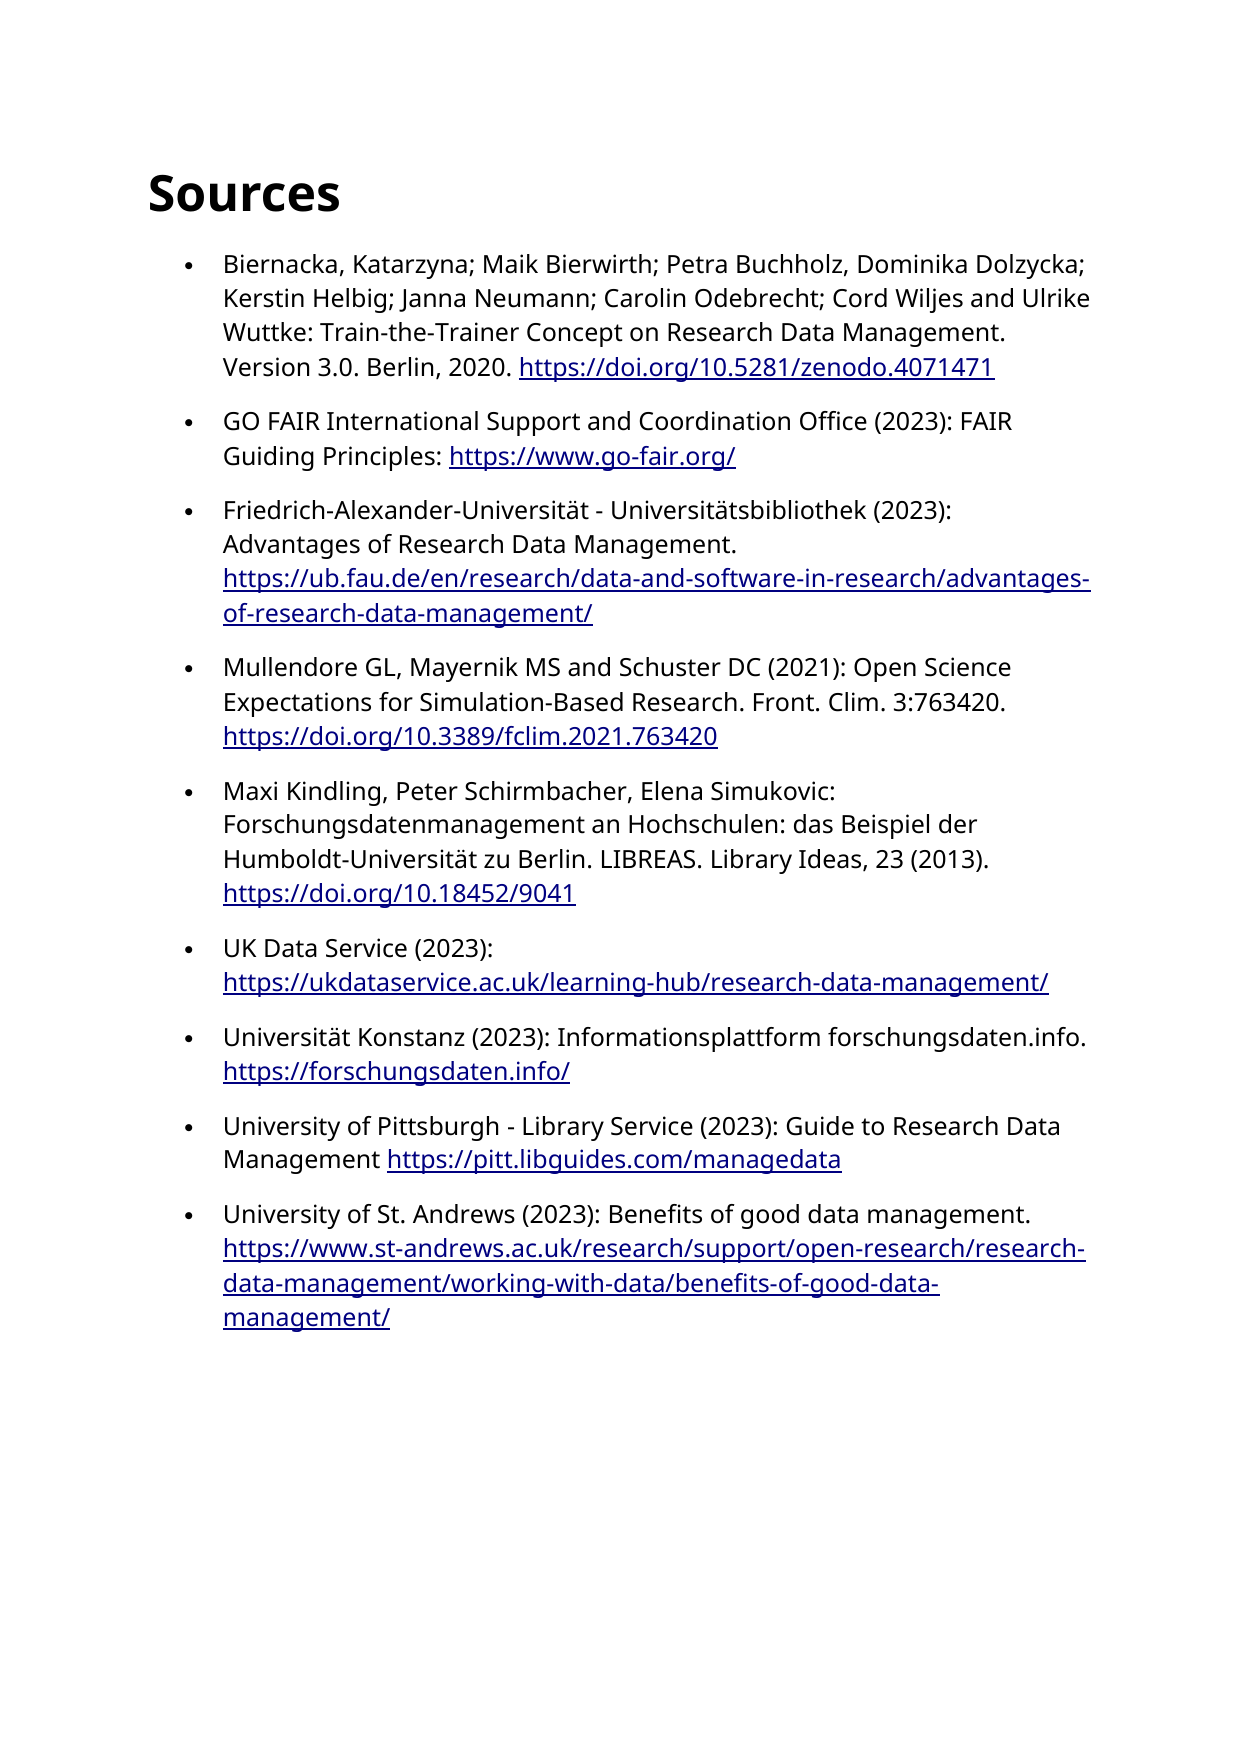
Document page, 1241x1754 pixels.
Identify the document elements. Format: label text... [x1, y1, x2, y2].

list UK Data Service (2023): https://ukdataservice.ac.uk/learning-hub/research-data-management/ [185, 930, 1093, 998]
list GO FAIR International Support and Coordination Office (2023): FAIR Guiding Principles: https://www.go-fair.org/ [185, 404, 1093, 472]
list Biernacka, Katarzyna; Maik Bierwirth; Petra Buchholz, Dominika Dolzycka; Kerstin Helbig; Janna Neumann; Carolin Odebrecht; Cord Wiljes and Ulrike Wuttke: Train-the-Trainer Concept on Research Data Management. Version 3.0. Berlin, 2020. https://doi.org/10.5281/zenodo.4071471 [185, 247, 1093, 383]
list University of Pittsburgh - Library Service (2023): Guide to Research Data Management https://pitt.libguides.com/managedata [185, 1108, 1093, 1176]
list University of St. Andrews (2023): Benefits of good data management. https://www.st-andrews.ac.uk/research/support/open-research/research-data-management/working-with-data/benefits-of-good-data-management/ [185, 1197, 1093, 1333]
list Friedrich-Alexander-Universität - Universitätsbibliothek (2023): Advantages of Research Data Management. https://ub.fau.de/en/research/data-and-software-in-research/advantages-of-research-data-management/ [185, 493, 1093, 629]
list Maxi Kindling, Peter Schirmbacher, Elena Simukovic: Forschungsdatenmanagement an Hochschulen: das Beispiel der Humboldt-Universität zu Berlin. LIBREAS. Library Ideas, 23 (2013). https://doi.org/10.18452/9041 [185, 773, 1093, 909]
list Mullendore GL, Mayernik MS and Schuster DC (2021): Open Science Expectations for Simulation-Based Research. Front. Clim. 3:763420. https://doi.org/10.3389/fclim.2021.763420 [185, 650, 1093, 752]
list Universität Konstanz (2023): Informationsplattform forschungsdaten.info. https://forschungsdaten.info/ [185, 1019, 1093, 1087]
subtitle Sources [148, 158, 1093, 226]
